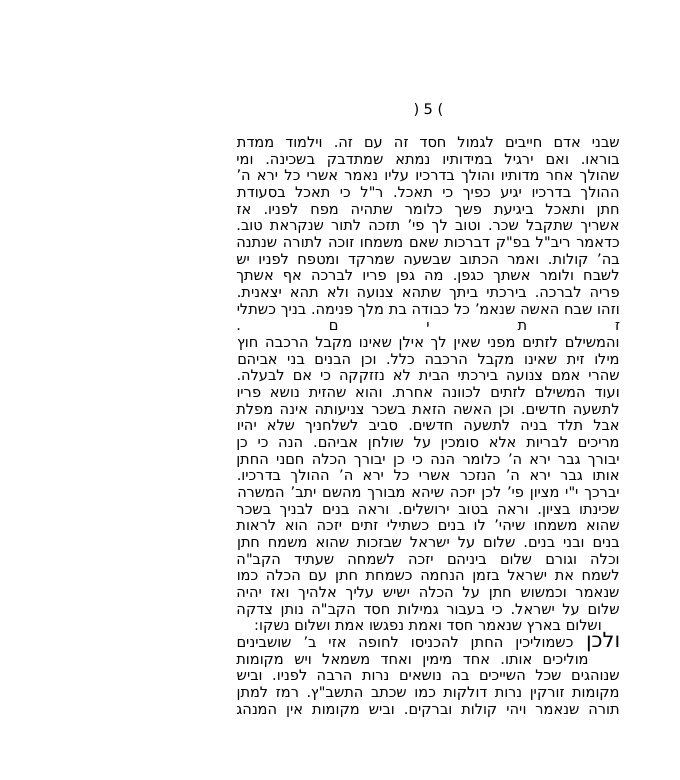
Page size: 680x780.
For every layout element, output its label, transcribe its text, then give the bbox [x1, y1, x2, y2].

text פריה לברכה. בירכתי ביתך שתהא צנועה ולא תהא יצאנית. [236, 284, 620, 301]
text שלום על ישראל. כי בעבור גמילות חסד הקב"ה נותן צדקה [236, 601, 620, 617]
text לשבח ולומר אשתך כגפן. מה גפן פריו לברכה אף אשתך [236, 267, 620, 284]
text וזהו שבח האשה שנאמ’ כל כבודה בת מלך פנימה. בניך כשתלי זתים. [236, 301, 620, 334]
text שבני אדם חייבים לגמול חסד זה עם זה. וילמוד ממדת [236, 134, 620, 151]
text ולכן כשמוליכין החתן להכניסו לחופה אזי ב’ שושבינים [236, 634, 620, 651]
text ושלום בארץ שנאמר חסד ואמת נפגשו אמת ושלום נשקו: [236, 617, 620, 634]
text לתשעה חדשים. וכן האשה הזאת בשכר צניעותה אינה מפלת [236, 401, 620, 417]
text שנוהגים שכל השייכים בה נושאים נרות הרבה לפניו. וביש [236, 667, 620, 684]
text מקומות זורקין נרות דולקות כמו שכתב התשב"ץ. רמז למתן [236, 684, 620, 701]
text מריכים לבריות אלא סומכין על שולחן אביהם. הנה כי כן [236, 434, 620, 451]
text תורה שנאמר ויהי קולות וברקים. וביש מקומות אין המנהג [236, 701, 620, 717]
text בה’ קולות. ואמר הכתוב שבשעה שמרקד ומטפח לפניו יש [236, 251, 620, 267]
text יברכך י"י מציון פי’ לכן יזכה שיהא מבורך מהשם יתב’ המשרה [236, 484, 620, 501]
text שנאמר וכמשוש חתן על הכלה ישיש עליך אלהיך ואז יהיה [236, 584, 620, 601]
text שהרי אמם צנועה בירכתי הבית לא נזזקקה כי אם לבעלה. [236, 367, 620, 384]
text בוראו. ואם ירגיל במידותיו נמתא שמתדבק בשכינה. ומי [236, 151, 620, 167]
text ההולך בדרכיו יגיע כפיך כי תאכל. ר"ל כי תאכל בסעודת [236, 184, 620, 201]
text והמשילם לזתים מפני שאין לך אילן שאינו מקבל הרכבה חוץ [236, 334, 620, 351]
text חתן ותאכל ביגיעת פשך כלומר שתהיה מפח לפניו. אז [236, 201, 620, 217]
text מילו זית שאינו מקבל הרכבה כלל. וכן הבנים בני אביהם [236, 351, 620, 367]
text שכינתו בציון. וראה בטוב ירושלים. וראה בנים לבניך בשכר [236, 501, 620, 517]
text בנים ובני בנים. שלום על ישראל שבזכות שהוא משמח חתן [236, 534, 620, 551]
text וכלה וגורם שלום ביניהם יזכה לשמחה שעתיד הקב"ה [236, 551, 620, 567]
text שהולך אחר מדותיו והולך בדרכיו עליו נאמר אשרי כל ירא ה’ [236, 167, 620, 184]
text ) 5 ( [236, 101, 620, 117]
text כדאמר ריב"ל בפ"ק דברכות שאם משמחו זוכה לתורה שנתנה [236, 234, 620, 251]
text שהוא משמחו שיהי’ לו בנים כשתילי זתים יזכה הוא לראות [236, 517, 620, 534]
text יבורך גבר ירא ה’ כלומר הנה כי כן יבורך הכלה חםני החתן [236, 451, 620, 467]
text ועוד המשילם לזתים לכוונה אחרת. והוא שהזית נושא פריו [236, 384, 620, 401]
text אשריך שתקבל שכר. וטוב לך פי’ תזכה לתור שנקראת טוב. [236, 217, 620, 234]
text לשמח את ישראל בזמן הנחמה כשמחת חתן עם הכלה כמו [236, 567, 620, 584]
text מוליכים אותו. אחד מימין ואחד משמאל ויש מקומות [236, 651, 620, 667]
text אבל תלד בניה לתשעה חדשים. סביב לשלחניך שלא יהיו [236, 417, 620, 434]
text אותו גבר ירא ה’ הנזכר אשרי כל ירא ה’ ההולך בדרכיו. [236, 467, 620, 484]
